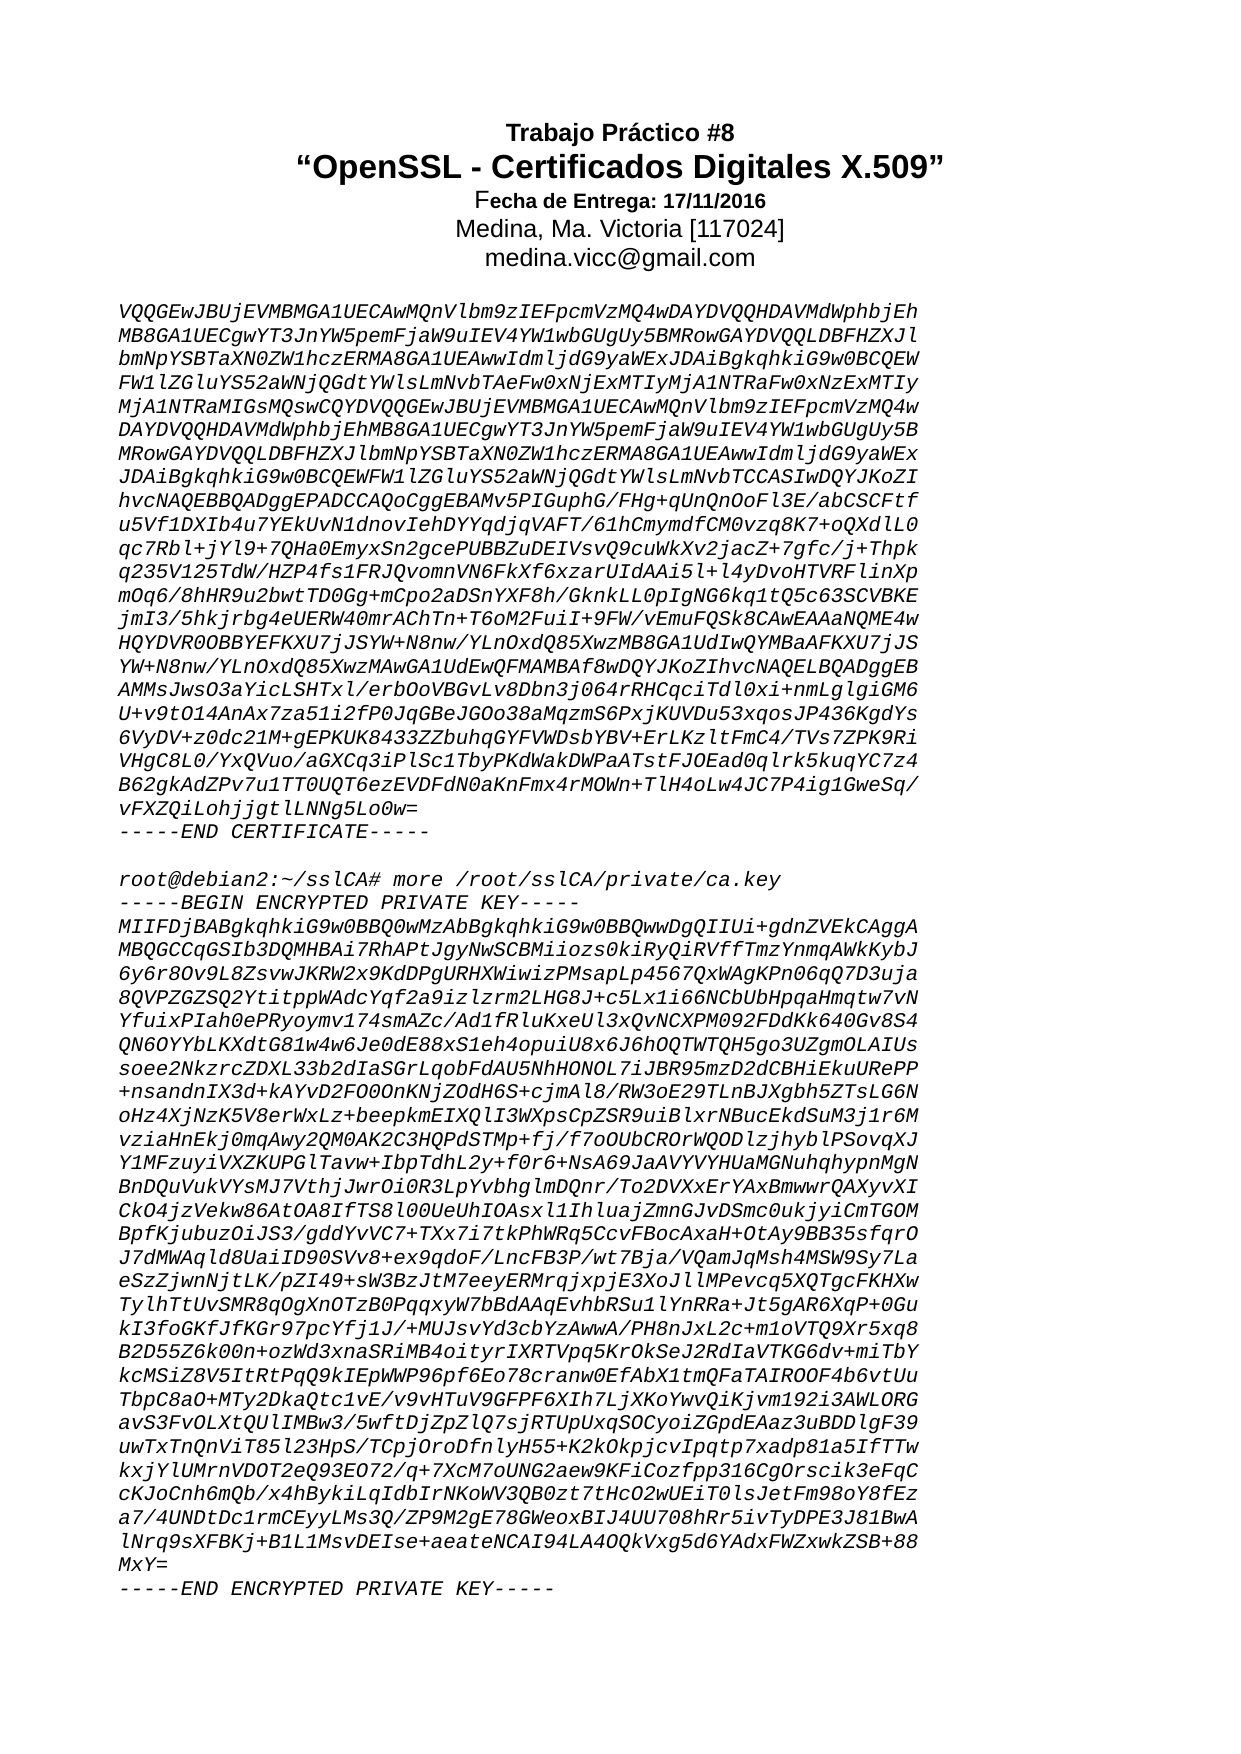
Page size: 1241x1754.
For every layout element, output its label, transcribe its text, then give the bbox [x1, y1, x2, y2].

text TylhTtUvSMR8qOgXnOTzB0PqqxyW7bBdAAqEvhbRSu1lYnRRa+Jt5gAR6XqP+0Gu [118, 1294, 1122, 1318]
text mOq6/8hHR9u2bwtTD0Gg+mCpo2aDSnYXF8h/GknkLL0pIgNG6kq1tQ5c63SCVBKE [118, 585, 1122, 608]
text hvcNAQEBBQADggEPADCCAQoCggEBAMv5PIGuphG/FHg+qUnQnOoFl3E/abCSCFtf [118, 490, 1122, 514]
text vziaHnEkj0mqAwy2QM0AK2C3HQPdSTMp+fj/f7oOUbCROrWQODlzjhyblPSovqXJ [118, 1129, 1122, 1152]
text -----END CERTIFICATE----- [118, 821, 1122, 845]
text Y1MFzuyiVXZKUPGlTavw+IbpTdhL2y+f0r6+NsA69JaAVYVYHUaMGNuhqhypnMgN [118, 1152, 1122, 1176]
text avS3FvOLXtQUlIMBw3/5wftDjZpZlQ7sjRTUpUxqSOCyoiZGpdEAaz3uBDDlgF39 [118, 1412, 1122, 1436]
text BnDQuVukVYsMJ7VthjJwrOi0R3LpYvbhglmDQnr/To2DVXxErYAxBmwwrQAXyvXI [118, 1176, 1122, 1199]
text DAYDVQQHDAVMdWphbjEhMB8GA1UECgwYT3JnYW5pemFjaW9uIEV4YW1wbGUgUy5B [118, 419, 1122, 443]
text BpfKjubuzOiJS3/gddYvVC7+TXx7i7tkPhWRq5CcvFBocAxaH+OtAy9BB35sfqrO [118, 1223, 1122, 1247]
text uwTxTnQnViT85l23HpS/TCpjOroDfnlyH55+K2kOkpjcvIpqtp7xadp81a5IfTTw [118, 1436, 1122, 1460]
text +nsandnIX3d+kAYvD2FO0OnKNjZOdH6S+cjmAl8/RW3oE29TLnBJXgbh5ZTsLG6N [118, 1081, 1122, 1105]
text -----BEGIN ENCRYPTED PRIVATE KEY----- [118, 892, 1122, 916]
text MB8GA1UECgwYT3JnYW5pemFjaW9uIEV4YW1wbGUgUy5BMRowGAYDVQQLDBFHZXJl [118, 325, 1122, 348]
text kxjYlUMrnVDOT2eQ93EO72/q+7XcM7oUNG2aew9KFiCozfpp316CgOrscik3eFqC [118, 1460, 1122, 1483]
text B62gkAdZPv7u1TT0UQT6ezEVDFdN0aKnFmx4rMOWn+TlH4oLw4JC7P4ig1GweSq/ [118, 774, 1122, 798]
text root@debian2:~/sslCA# more /root/sslCA/private/ca.key [118, 868, 1122, 892]
text TbpC8aO+MTy2DkaQtc1vE/v9vHTuV9GFPF6XIh7LjXKoYwvQiKjvm192i3AWLORG [118, 1389, 1122, 1412]
text 6VyDV+z0dc21M+gEPKUK8433ZZbuhqGYFVWDsbYBV+ErLKzltFmC4/TVs7ZPK9Ri [118, 727, 1122, 750]
text J7dMWAqld8UaiID90SVv8+ex9qdoF/LncFB3P/wt7Bja/VQamJqMsh4MSW9Sy7La [118, 1247, 1122, 1271]
text u5Vf1DXIb4u7YEkUvN1dnovIehDYYqdjqVAFT/61hCmymdfCM0vzq8K7+oQXdlL0 [118, 514, 1122, 537]
text MIIFDjBABgkqhkiG9w0BBQ0wMzAbBgkqhkiG9w0BBQwwDgQIIUi+gdnZVEkCAggA [118, 916, 1122, 939]
text vFXZQiLohjjgtlLNNg5Lo0w= [118, 798, 1122, 821]
text MBQGCCqGSIb3DQMHBAi7RhAPtJgyNwSCBMiiozs0kiRyQiRVffTmzYnmqAWkKybJ [118, 939, 1122, 963]
text JDAiBgkqhkiG9w0BCQEWFW1lZGluYS52aWNjQGdtYWlsLmNvbTCCASIwDQYJKoZI [118, 467, 1122, 490]
text B2D55Z6k00n+ozWd3xnaSRiMB4oityrIXRTVpq5KrOkSeJ2RdIaVTKG6dv+miTbY [118, 1341, 1122, 1365]
text cKJoCnh6mQb/x4hBykiLqIdbIrNKoWV3QB0zt7tHcO2wUEiT0lsJetFm98oY8fEz [118, 1483, 1122, 1507]
text QN6OYYbLKXdtG81w4w6Je0dE88xS1eh4opuiU8x6J6hOQTWTQH5go3UZgmOLAIUs [118, 1034, 1122, 1058]
text FW1lZGluYS52aWNjQGdtYWlsLmNvbTAeFw0xNjExMTIyMjA1NTRaFw0xNzExMTIy [118, 372, 1122, 396]
text lNrq9sXFBKj+B1L1MsvDEIse+aeateNCAI94LA4OQkVxg5d6YAdxFWZxwkZSB+88 [118, 1531, 1122, 1554]
text 8QVPZGZSQ2YtitppWAdcYqf2a9izlzrm2LHG8J+c5Lx1i66NCbUbHpqaHmqtw7vN [118, 987, 1122, 1010]
text U+v9tO14AnAx7za51i2fP0JqGBeJGOo38aMqzmS6PxjKUVDu53xqosJP436KgdYs [118, 703, 1122, 727]
text qc7Rbl+jYl9+7QHa0EmyxSn2gcePUBBZuDEIVsvQ9cuWkXv2jacZ+7gfc/j+Thpk [118, 537, 1122, 561]
text VQQGEwJBUjEVMBMGA1UECAwMQnVlbm9zIEFpcmVzMQ4wDAYDVQQHDAVMdWphbjEh [118, 301, 1122, 325]
text -----END ENCRYPTED PRIVATE KEY----- [118, 1578, 1122, 1602]
text kcMSiZ8V5ItRtPqQ9kIEpWWP96pf6Eo78cranw0EfAbX1tmQFaTAIROOF4b6vtUu [118, 1365, 1122, 1389]
text HQYDVR0OBBYEFKXU7jJSYW+N8nw/YLnOxdQ85XwzMB8GA1UdIwQYMBaAFKXU7jJS [118, 632, 1122, 656]
text soee2NkzrcZDXL33b2dIaSGrLqobFdAU5NhHONOL7iJBR95mzD2dCBHiEkuURePP [118, 1058, 1122, 1081]
text CkO4jzVekw86AtOA8IfTS8l00UeUhIOAsxl1IhluajZmnGJvDSmc0ukjyiCmTGOM [118, 1199, 1122, 1223]
text MxY= [118, 1554, 1122, 1578]
text AMMsJwsO3aYicLSHTxl/erbOoVBGvLv8Dbn3j064rRHCqciTdl0xi+nmLglgiGM6 [118, 679, 1122, 703]
text VHgC8L0/YxQVuo/aGXCq3iPlSc1TbyPKdWakDWPaATstFJOEad0qlrk5kuqYC7z4 [118, 750, 1122, 774]
text a7/4UNDtDc1rmCEyyLMs3Q/ZP9M2gE78GWeoxBIJ4UU708hRr5ivTyDPE3J81BwA [118, 1507, 1122, 1531]
text YfuixPIah0ePRyoymv174smAZc/Ad1fRluKxeUl3xQvNCXPM092FDdKk640Gv8S4 [118, 1010, 1122, 1034]
text YW+N8nw/YLnOxdQ85XwzMAwGA1UdEwQFMAMBAf8wDQYJKoZIhvcNAQELBQADggEB [118, 656, 1122, 679]
text jmI3/5hkjrbg4eUERW40mrAChTn+T6oM2FuiI+9FW/vEmuFQSk8CAwEAAaNQME4w [118, 608, 1122, 632]
text oHz4XjNzK5V8erWxLz+beepkmEIXQlI3WXpsCpZSR9uiBlxrNBucEkdSuM3j1r6M [118, 1105, 1122, 1129]
text q235V125TdW/HZP4fs1FRJQvomnVN6FkXf6xzarUIdAAi5l+l4yDvoHTVRFlinXp [118, 561, 1122, 585]
text eSzZjwnNjtLK/pZI49+sW3BzJtM7eeyERMrqjxpjE3XoJllMPevcq5XQTgcFKHXw [118, 1271, 1122, 1294]
text bmNpYSBTaXN0ZW1hczERMA8GA1UEAwwIdmljdG9yaWExJDAiBgkqhkiG9w0BCQEW [118, 348, 1122, 372]
text kI3foGKfJfKGr97pcYfj1J/+MUJsvYd3cbYzAwwA/PH8nJxL2c+m1oVTQ9Xr5xq8 [118, 1318, 1122, 1341]
text MjA1NTRaMIGsMQswCQYDVQQGEwJBUjEVMBMGA1UECAwMQnVlbm9zIEFpcmVzMQ4w [118, 396, 1122, 419]
text MRowGAYDVQQLDBFHZXJlbmNpYSBTaXN0ZW1hczERMA8GA1UEAwwIdmljdG9yaWEx [118, 443, 1122, 467]
text 6y6r8Ov9L8ZsvwJKRW2x9KdDPgURHXWiwizPMsapLp4567QxWAgKPn06qQ7D3uja [118, 963, 1122, 987]
